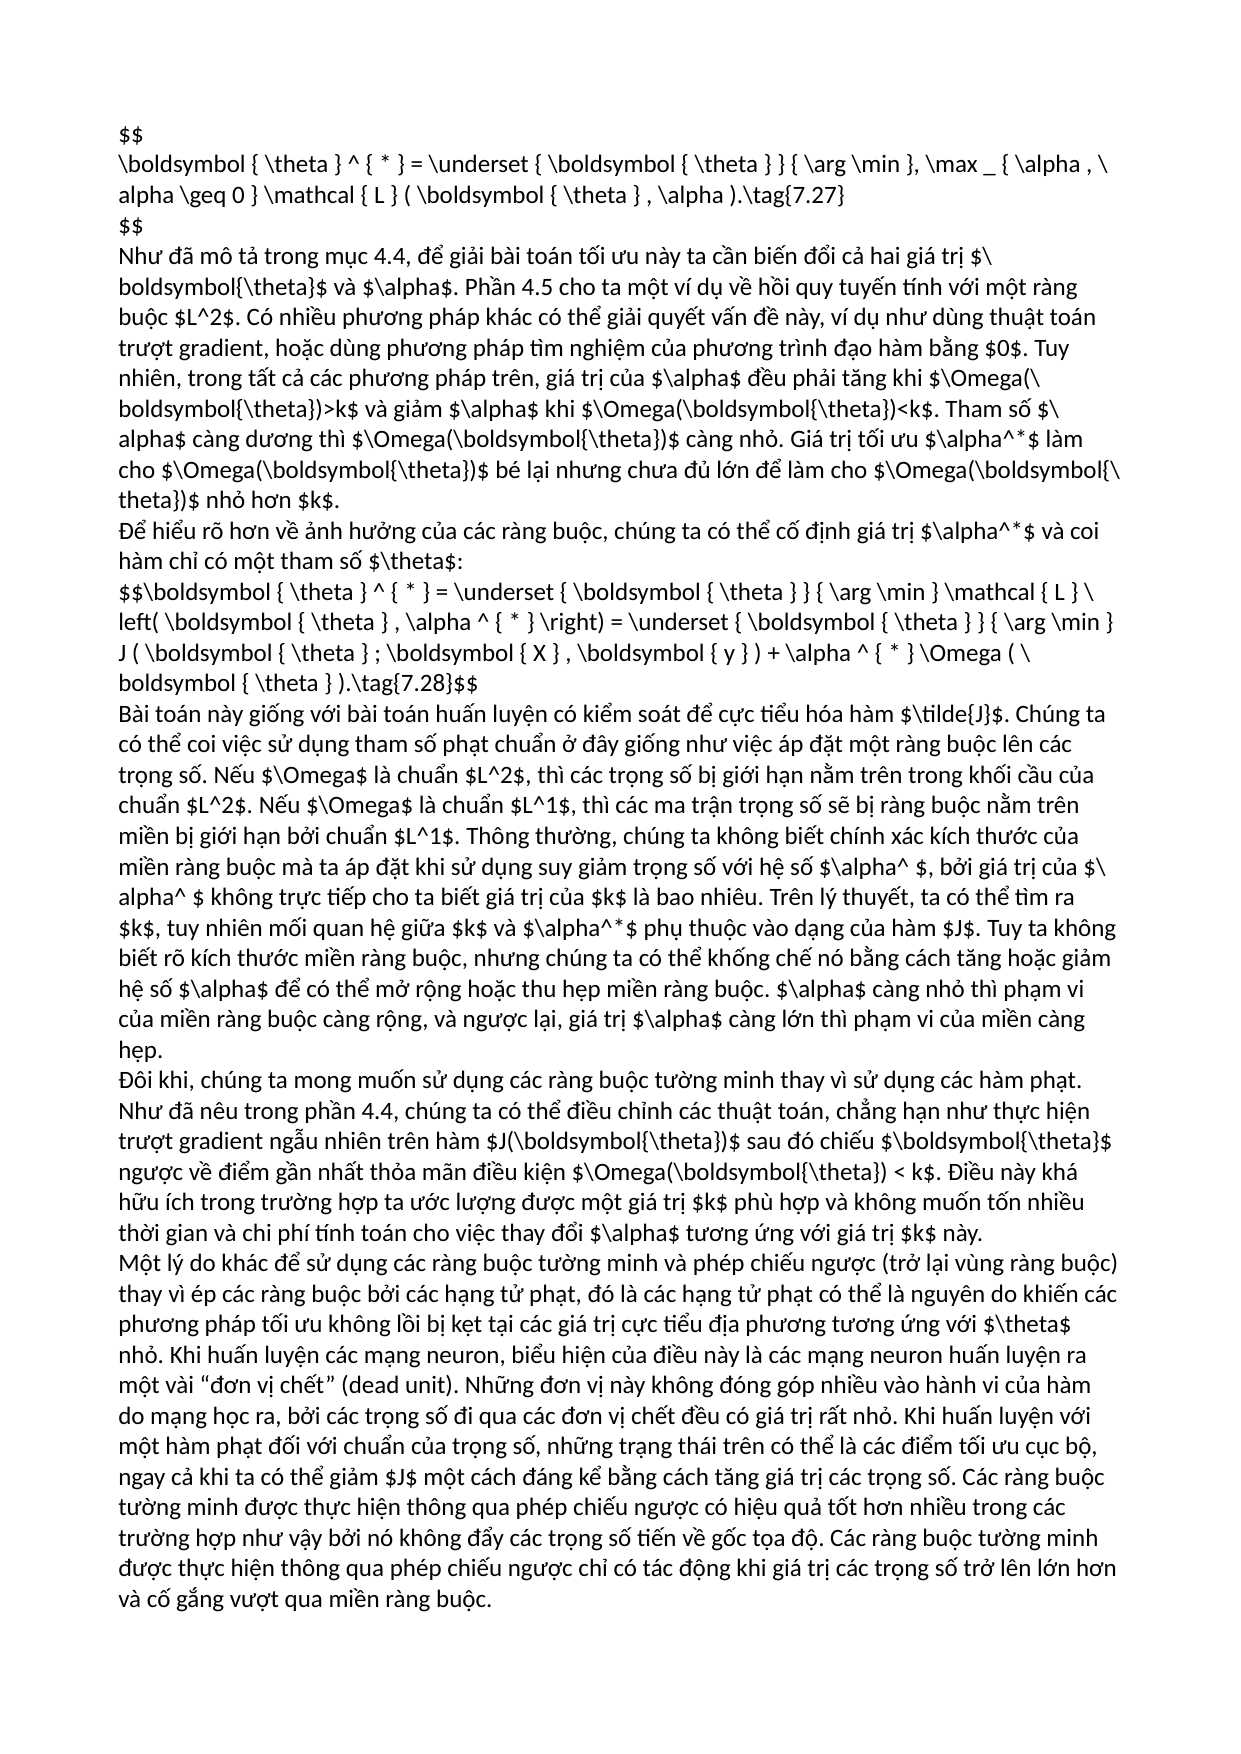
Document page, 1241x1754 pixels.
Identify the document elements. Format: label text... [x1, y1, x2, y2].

text $$ [118, 210, 1122, 240]
text Như đã mô tả trong mục 4.4, để giải bài toán tối ưu này ta cần biến đổi cả hai giá trị $\boldsymbol{\theta}$ và $\alpha$. Phần 4.5 cho ta một ví dụ về hồi quy tuyến tính với một ràng buộc $L^2$. Có nhiều phương pháp khác có thể giải quyết vấn đề này, ví dụ như dùng thuật toán trượt gradient, hoặc dùng phương pháp tìm nghiệm của phương trình đạo hàm bằng $0$. Tuy nhiên, trong tất cả các phương pháp trên, giá trị của $\alpha$ đều phải tăng khi $\Omega(\boldsymbol{\theta})>k$ và giảm $\alpha$ khi $\Omega(\boldsymbol{\theta})<k$. Tham số $\alpha$ càng dương thì $\Omega(\boldsymbol{\theta})$ càng nhỏ. Giá trị tối ưu $\alpha^*$ làm cho $\Omega(\boldsymbol{\theta})$ bé lại nhưng chưa đủ lớn để làm cho $\Omega(\boldsymbol{\theta})$ nhỏ hơn $k$. [118, 240, 1122, 515]
text \boldsymbol { \theta } ^ { * } = \underset { \boldsymbol { \theta } } { \arg \min }, \max _ { \alpha , \alpha \geq 0 } \mathcal { L } ( \boldsymbol { \theta } , \alpha ).\tag{7.27} [118, 149, 1122, 210]
text Đôi khi, chúng ta mong muốn sử dụng các ràng buộc tường minh thay vì sử dụng các hàm phạt. Như đã nêu trong phần 4.4, chúng ta có thể điều chỉnh các thuật toán, chẳng hạn như thực hiện trượt gradient ngẫu nhiên trên hàm $J(\boldsymbol{\theta})$ sau đó chiếu $\boldsymbol{\theta}$ ngược về điểm gần nhất thỏa mãn điều kiện $\Omega(\boldsymbol{\theta}) < k$. Điều này khá hữu ích trong trường hợp ta ước lượng được một giá trị $k$ phù hợp và không muốn tốn nhiều thời gian và chi phí tính toán cho việc thay đổi $\alpha$ tương ứng với giá trị $k$ này. [118, 1064, 1122, 1247]
text Để hiểu rõ hơn về ảnh hưởng của các ràng buộc, chúng ta có thể cố định giá trị $\alpha^*$ và coi hàm chỉ có một tham số $\theta$: [118, 515, 1122, 576]
text Bài toán này giống với bài toán huấn luyện có kiểm soát để cực tiểu hóa hàm $\tilde{J}$. Chúng ta có thể coi việc sử dụng tham số phạt chuẩn ở đây giống như việc áp đặt một ràng buộc lên các trọng số. Nếu $\Omega$ là chuẩn $L^2$, thì các trọng số bị giới hạn nằm trên trong khối cầu của chuẩn $L^2$. Nếu $\Omega$ là chuẩn $L^1$, thì các ma trận trọng số sẽ bị ràng buộc nằm trên miền bị giới hạn bởi chuẩn $L^1$. Thông thường, chúng ta không biết chính xác kích thước của miền ràng buộc mà ta áp đặt khi sử dụng suy giảm trọng số với hệ số $\alpha^ $, bởi giá trị của $\alpha^ $ không trực tiếp cho ta biết giá trị của $k$ là bao nhiêu. Trên lý thuyết, ta có thể tìm ra $k$, tuy nhiên mối quan hệ giữa $k$ và $\alpha^*$ phụ thuộc vào dạng của hàm $J$. Tuy ta không biết rõ kích thước miền ràng buộc, nhưng chúng ta có thể khống chế nó bằng cách tăng hoặc giảm hệ số $\alpha$ để có thể mở rộng hoặc thu hẹp miền ràng buộc. $\alpha$ càng nhỏ thì phạm vi của miền ràng buộc càng rộng, và ngược lại, giá trị $\alpha$ càng lớn thì phạm vi của miền càng hẹp. [118, 698, 1122, 1064]
text Một lý do khác để sử dụng các ràng buộc tường minh và phép chiếu ngược (trở lại vùng ràng buộc) thay vì ép các ràng buộc bởi các hạng tử phạt, đó là các hạng tử phạt có thể là nguyên do khiến các phương pháp tối ưu không lồi bị kẹt tại các giá trị cực tiểu địa phương tương ứng với $\theta$ nhỏ. Khi huấn luyện các mạng neuron, biểu hiện của điều này là các mạng neuron huấn luyện ra một vài “đơn vị chết” (dead unit). Những đơn vị này không đóng góp nhiều vào hành vi của hàm do mạng học ra, bởi các trọng số đi qua các đơn vị chết đều có giá trị rất nhỏ. Khi huấn luyện với một hàm phạt đối với chuẩn của trọng số, những trạng thái trên có thể là các điểm tối ưu cục bộ, ngay cả khi ta có thể giảm $J$ một cách đáng kể bằng cách tăng giá trị các trọng số. Các ràng buộc tường minh được thực hiện thông qua phép chiếu ngược có hiệu quả tốt hơn nhiều trong các trường hợp như vậy bởi nó không đẩy các trọng số tiến về gốc tọa độ. Các ràng buộc tường minh được thực hiện thông qua phép chiếu ngược chỉ có tác động khi giá trị các trọng số trở lên lớn hơn và cố gắng vượt qua miền ràng buộc. [118, 1247, 1122, 1614]
text $$\boldsymbol { \theta } ^ { * } = \underset { \boldsymbol { \theta } } { \arg \min } \mathcal { L } \left( \boldsymbol { \theta } , \alpha ^ { * } \right) = \underset { \boldsymbol { \theta } } { \arg \min } J ( \boldsymbol { \theta } ; \boldsymbol { X } , \boldsymbol { y } ) + \alpha ^ { * } \Omega ( \boldsymbol { \theta } ).\tag{7.28}$$ [118, 576, 1122, 698]
text $$ [118, 118, 1122, 149]
